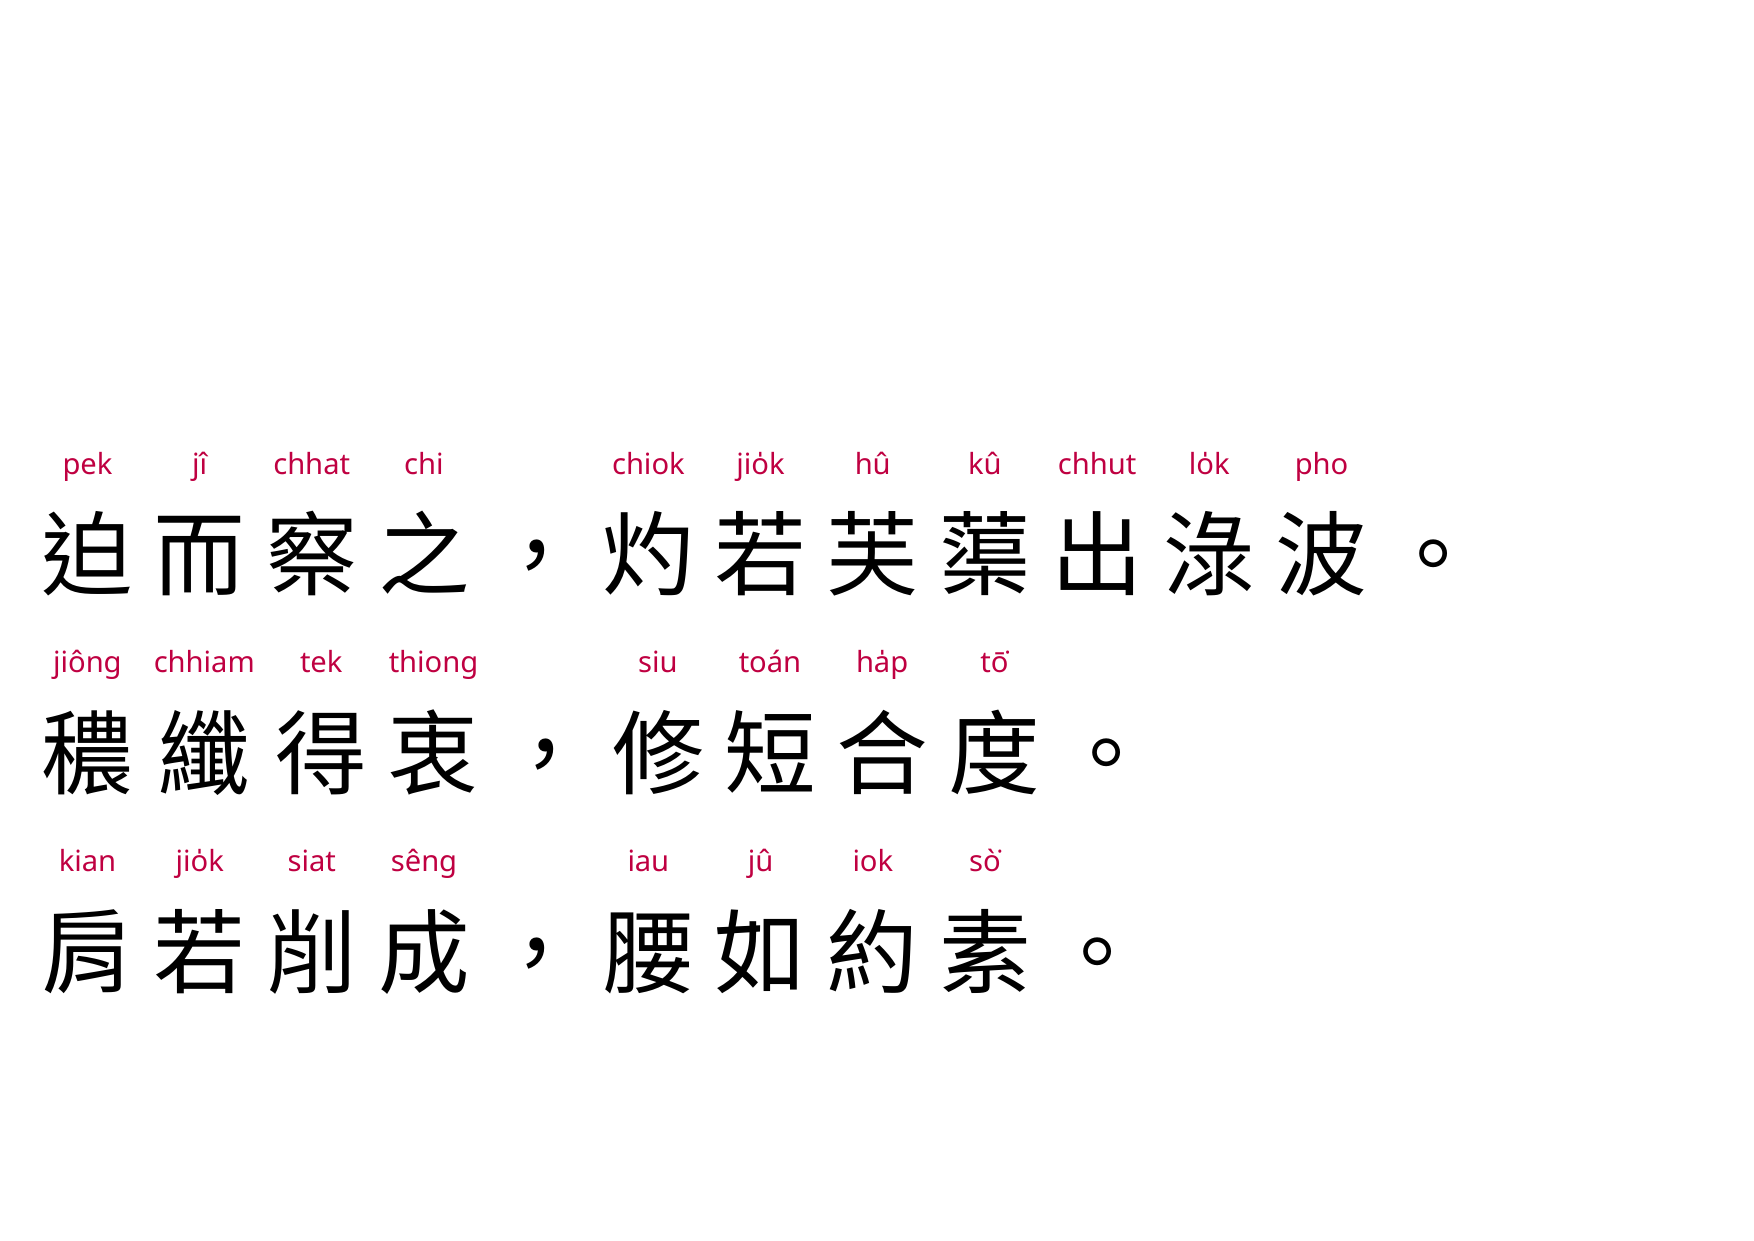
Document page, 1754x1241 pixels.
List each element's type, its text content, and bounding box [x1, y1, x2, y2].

text 餘û 告kò 之chi 曰oa̍t ： 其kî 形hêng 也iā ， 翩phian 若jio̍k 驚keng 鴻hông ， 婉oán 若jio̍k 游iû 龍liông ， 榮êng 曜iāu 秋chhiu 菊kiok ， 華hôa 茂bō͘ 春chhun 鬆song 。 髣hóng 髴hut 兮hē 若jio̍k 輕kheng 雲hûn 之chi 蔽pè 月goa̍t ， 飄phiau 颻iâu 兮hē 若jio̍k 流liû 風hong 之chi 迴hôe 雪soat 。 遠oán 而jî 望bōng 之chi ， 皎kiáu 若jio̍k 太thài 陽iông 升seng 朝tiâu 霞hâ 。 迫pek 而jî 察chhat 之chi ， 灼chiok 若jio̍k 芙hû 蕖kû 出chhut 淥lo̍k 波pho 。 穠jiông 纖chhiam 得tek 衷thiong ， 修siu 短toán 合ha̍p 度tō͘ 。 肩kian 若jio̍k 削siat 成sêng ， 腰iau 如jû 約iok 素sò͘ 。 延iân 頸kéng 秀siù 項hāng ， 皓hō 質chit 呈thêng 露lō͘ ， 芳hong 澤te̍k 無bû 加ka ， 鉛iân 華hôa 弗hut 御gū 。 雲hûn 髻kòe 峨ngô͘ 峨ngô͘ ， 修siu 眉bî 聯liân 娟koan ， 丹tan 脣tûn 外gōe 朗lóng ， 皓hō͘ 齒khí 內lōe 鮮sian 。 明bêng 眸bô͘ 善siàn 睞lāi ， 靨iám 輔hú 承sêng 權khoân ， 瓌kui 姿chu 豔iām 逸e̍k ， 儀gî 靜chēng 體thé 閒hân 。 柔jiû 情chêng 綽chhiok 態thài ， 媚bī 於î 語gú 言giân 。 奇kî 服ho̍k 曠khòng 世sè ， 骨kut 象siōng 應èng 圖tô͘ 。 披phi 羅lô 衣i 之chi 璀chôe 粲chhàn 兮hē ， 珥jī 瑤iâu 碧phek 之chi 華hôa 琚ku 。 戴tài 金kim 翠chhùi 之chi 首siú 飾sek ， 綴tòe 明bêng 珠chu 以í 耀iāu 軀khu 。 踐chiān 遠oán 遊iû 之chi 文bûn 履lí ， 曳ī 霧bū 綃siau 之chi 輕kheng 裾ki 。 微bî 幽iu 蘭lân 之chi 芳hong 藹ái 兮hē ， 步pō͘ 踟tî 躕tû 于û 山san 隅gû 。 於î 是sī 忽hut 焉ian 縱chhióng 體thé ， 以í 遨ngô͘ 以í 嬉hi 。 左chó 倚í 採chhái 旄mô͘ ， 右iū 蔭ìm 桂kùi 旗kî 。 攘jiāng 皓hō͘ 腕oán 於î 神sîn 滸hó͘ 兮hē ， 採chhái 湍thoan 瀨lōa 之chi 玄hiân 芝chi 。 [41, 443, 1695, 1013]
